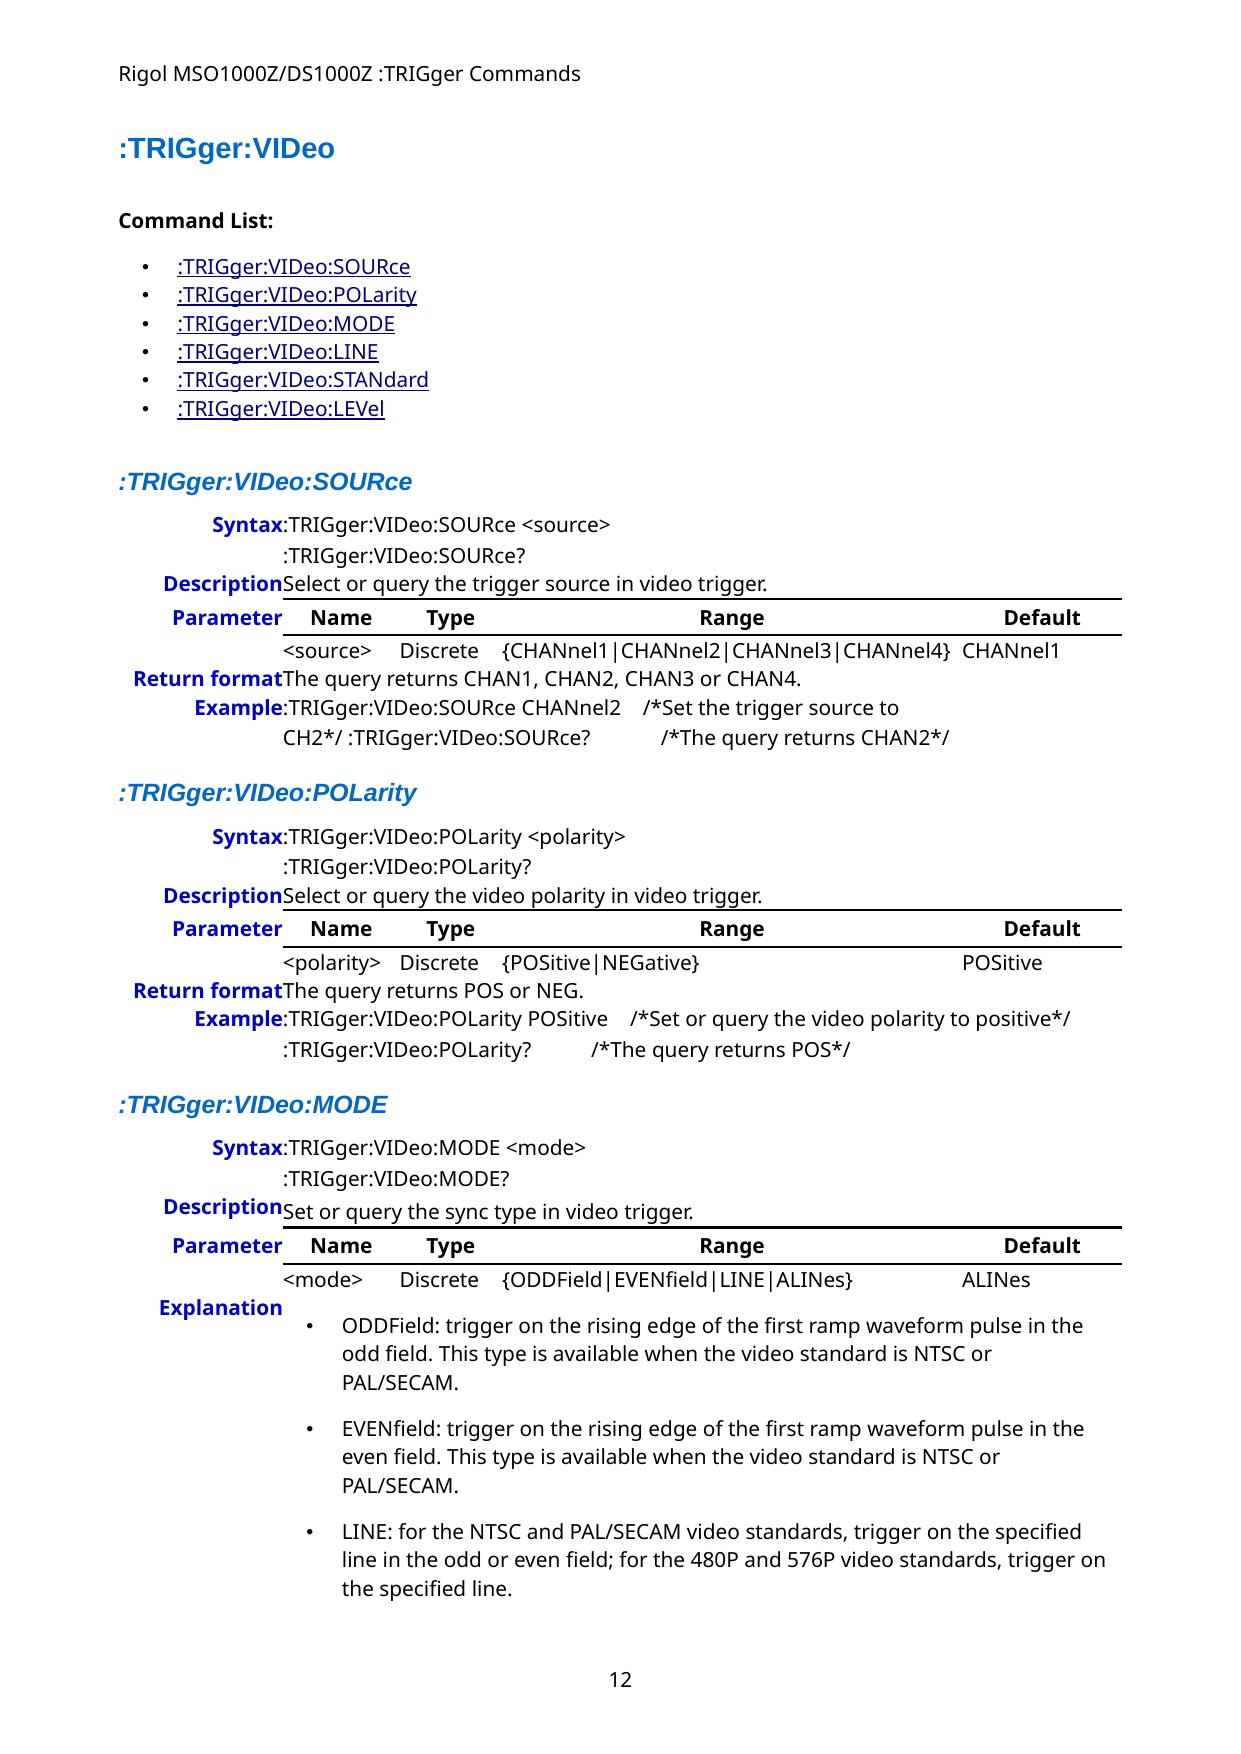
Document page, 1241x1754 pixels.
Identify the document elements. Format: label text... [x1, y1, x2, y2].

table_cell Discrete [399, 948, 502, 976]
table_cell Description [118, 1192, 283, 1226]
table_cell <mode> [283, 1265, 399, 1293]
table_cell Example [118, 1005, 283, 1063]
list :TRIGger:VIDeo:LEVel [142, 394, 1110, 422]
table_cell Return format [118, 665, 283, 693]
table_header :TRIGger:VIDeo:SOURce <source> :TRIGger:VIDeo:SOURce? [283, 510, 1122, 569]
table_cell Name [283, 911, 399, 946]
table_cell Default [962, 1229, 1122, 1263]
table_cell ODDField: trigger on the rising edge of the first ramp waveform pulse in the odd field. This type is available when the video standard is NTSC or PAL/SECAM. EVENfield: trigger on the rising edge of the first ramp waveform pulse in the even field. This type is available when the video standard is NTSC or PAL/SECAM. LINE: for the NTSC and PAL/SECAM video standards, trigger on the specified line in the odd or even field; for the 480P and 576P video standards, trigger on the specified line. ALINes: trigger on all the horizontal sync pulses. [283, 1293, 1122, 1602]
table_cell :TRIGger:VIDeo:POLarity POSitive /*Set or query the video polarity to positive*/ :TRIGger:VIDeo:POLarity? /*The query returns POS*/ [283, 1005, 1122, 1063]
table_cell Range [502, 911, 962, 946]
list :TRIGger:VIDeo:STANdard [142, 366, 1110, 394]
table_cell ALINes [962, 1265, 1122, 1293]
table_cell Default [962, 911, 1122, 946]
subtitle :TRIGger:VIDeo [118, 131, 1122, 165]
table_cell Range [502, 1229, 962, 1263]
table_cell [118, 1263, 283, 1293]
table_cell Discrete [399, 1265, 502, 1293]
table_cell Range [502, 600, 962, 634]
table_cell The query returns POS or NEG. [283, 976, 1122, 1004]
table_cell CHANnel1 [962, 636, 1122, 664]
list :TRIGger:VIDeo:MODE [142, 309, 1110, 337]
table_cell POSitive [962, 948, 1122, 976]
subtitle :TRIGger:VIDeo:SOURce [118, 467, 1122, 496]
table_cell Set or query the sync type in video trigger. [283, 1192, 1122, 1226]
table_cell Discrete [399, 636, 502, 664]
subtitle :TRIGger:VIDeo:MODE [118, 1090, 1122, 1119]
table_cell {POSitive|NEGative} [502, 948, 962, 976]
table_cell Explanation [118, 1293, 283, 1602]
table_cell Parameter [118, 909, 283, 946]
subtitle :TRIGger:VIDeo:POLarity [118, 778, 1122, 807]
table_cell <polarity> [283, 948, 399, 976]
table_cell {CHANnel1|CHANnel2|CHANnel3|CHANnel4} [502, 636, 962, 664]
list :TRIGger:VIDeo:SOURce [142, 252, 1110, 280]
table_cell Parameter [118, 1226, 283, 1263]
list :TRIGger:VIDeo:LINE [142, 337, 1110, 366]
table_cell Default [962, 600, 1122, 634]
table_cell Select or query the video polarity in video trigger. [283, 881, 1122, 909]
table_header Syntax [118, 1134, 283, 1192]
table_cell Type [399, 1229, 502, 1263]
table_cell Example [118, 693, 283, 752]
text Command List: [118, 206, 1122, 234]
table_cell {ODDField|EVENfield|LINE|ALINes} [502, 1265, 962, 1293]
table_cell Name [283, 1229, 399, 1263]
table_cell [118, 634, 283, 664]
table_header :TRIGger:VIDeo:POLarity <polarity> :TRIGger:VIDeo:POLarity? [283, 822, 1122, 881]
table_cell <source> [283, 636, 399, 664]
table_cell Name [283, 600, 399, 634]
table_cell Type [399, 600, 502, 634]
table_header :TRIGger:VIDeo:MODE <mode> :TRIGger:VIDeo:MODE? [283, 1134, 1122, 1192]
table_cell Description [118, 881, 283, 909]
table_cell Return format [118, 976, 283, 1004]
table_cell Parameter [118, 598, 283, 634]
table_cell [118, 946, 283, 976]
table_cell :TRIGger:VIDeo:SOURce CHANnel2 /*Set the trigger source to CH2*/ :TRIGger:VIDeo:SOURce? /*The query returns CHAN2*/ [283, 693, 1122, 752]
table_cell Type [399, 911, 502, 946]
table_cell Description [118, 569, 283, 598]
table_header Syntax [118, 510, 283, 569]
list :TRIGger:VIDeo:POLarity [142, 280, 1110, 309]
table_header Syntax [118, 822, 283, 881]
table_cell The query returns CHAN1, CHAN2, CHAN3 or CHAN4. [283, 665, 1122, 693]
table_cell Select or query the trigger source in video trigger. [283, 569, 1122, 598]
